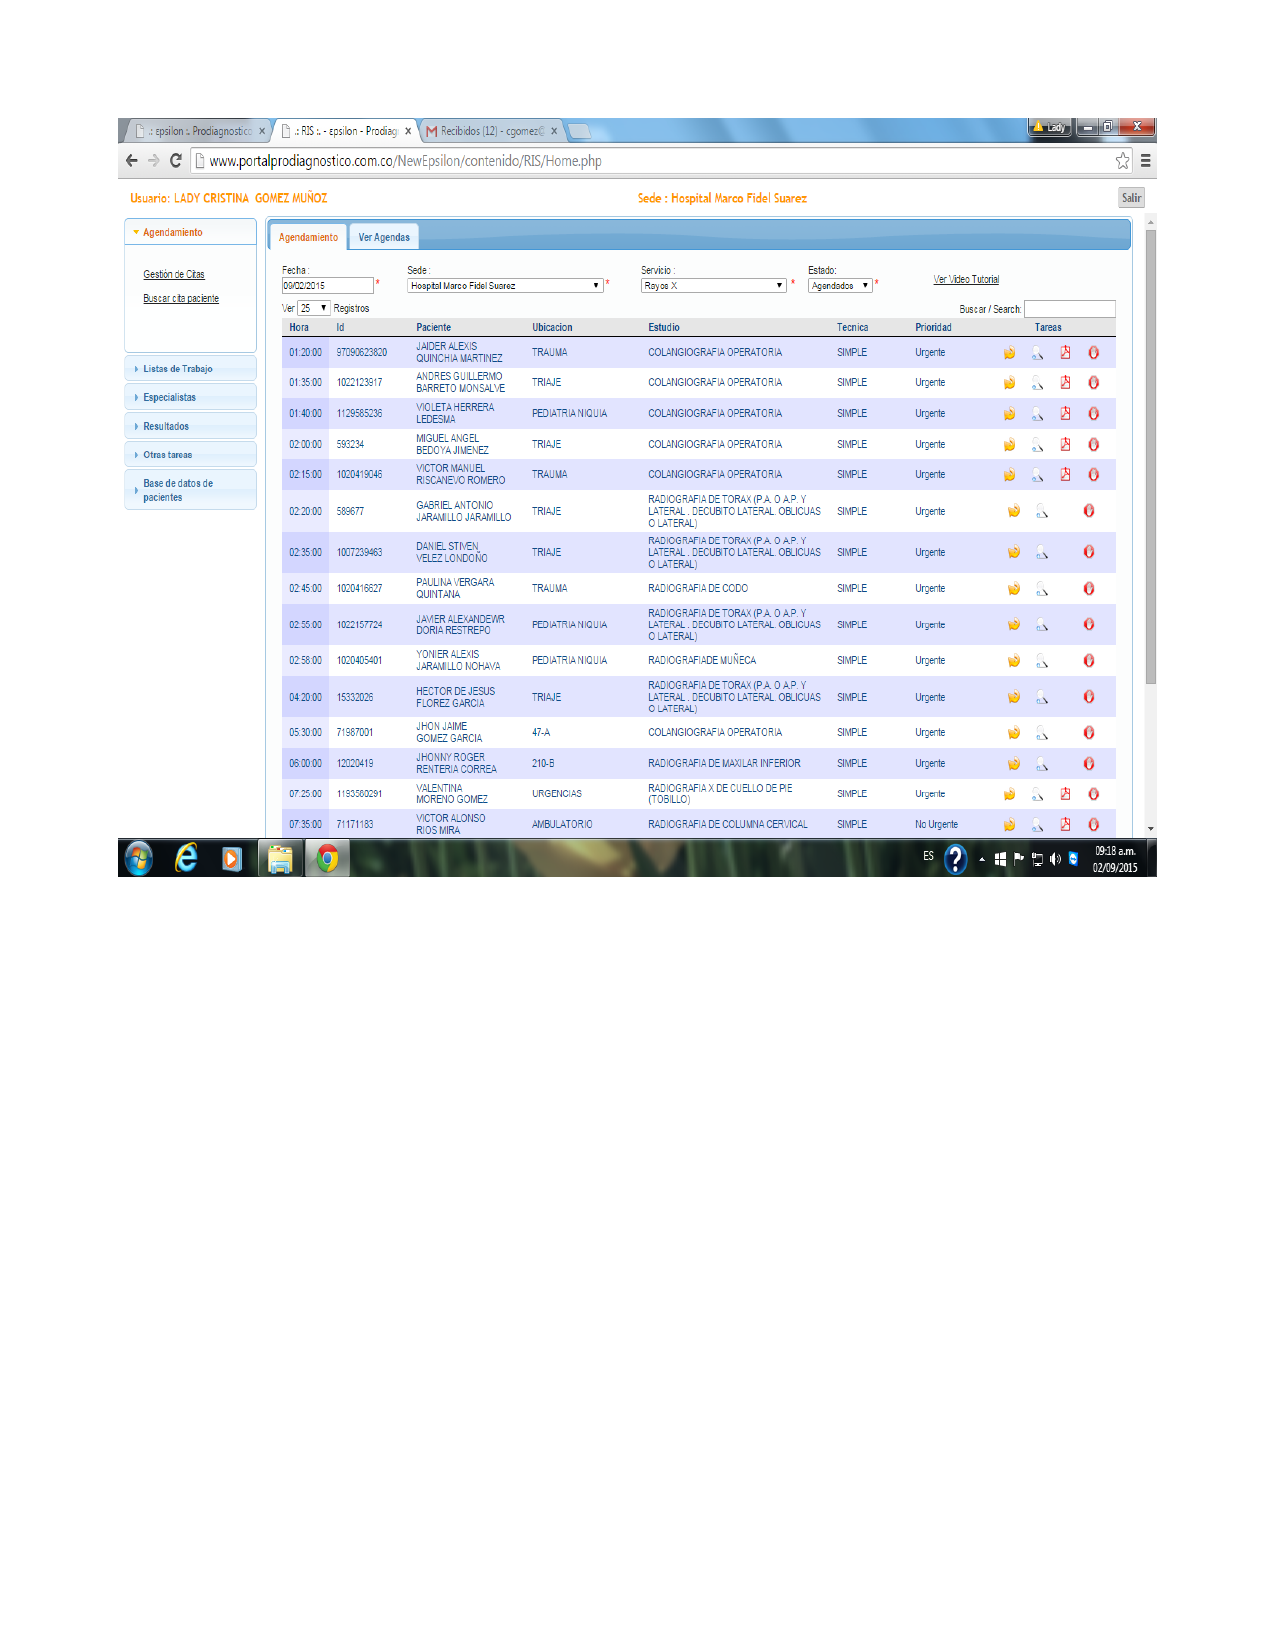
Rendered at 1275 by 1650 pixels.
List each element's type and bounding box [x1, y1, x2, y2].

picture [118, 118, 1157, 877]
